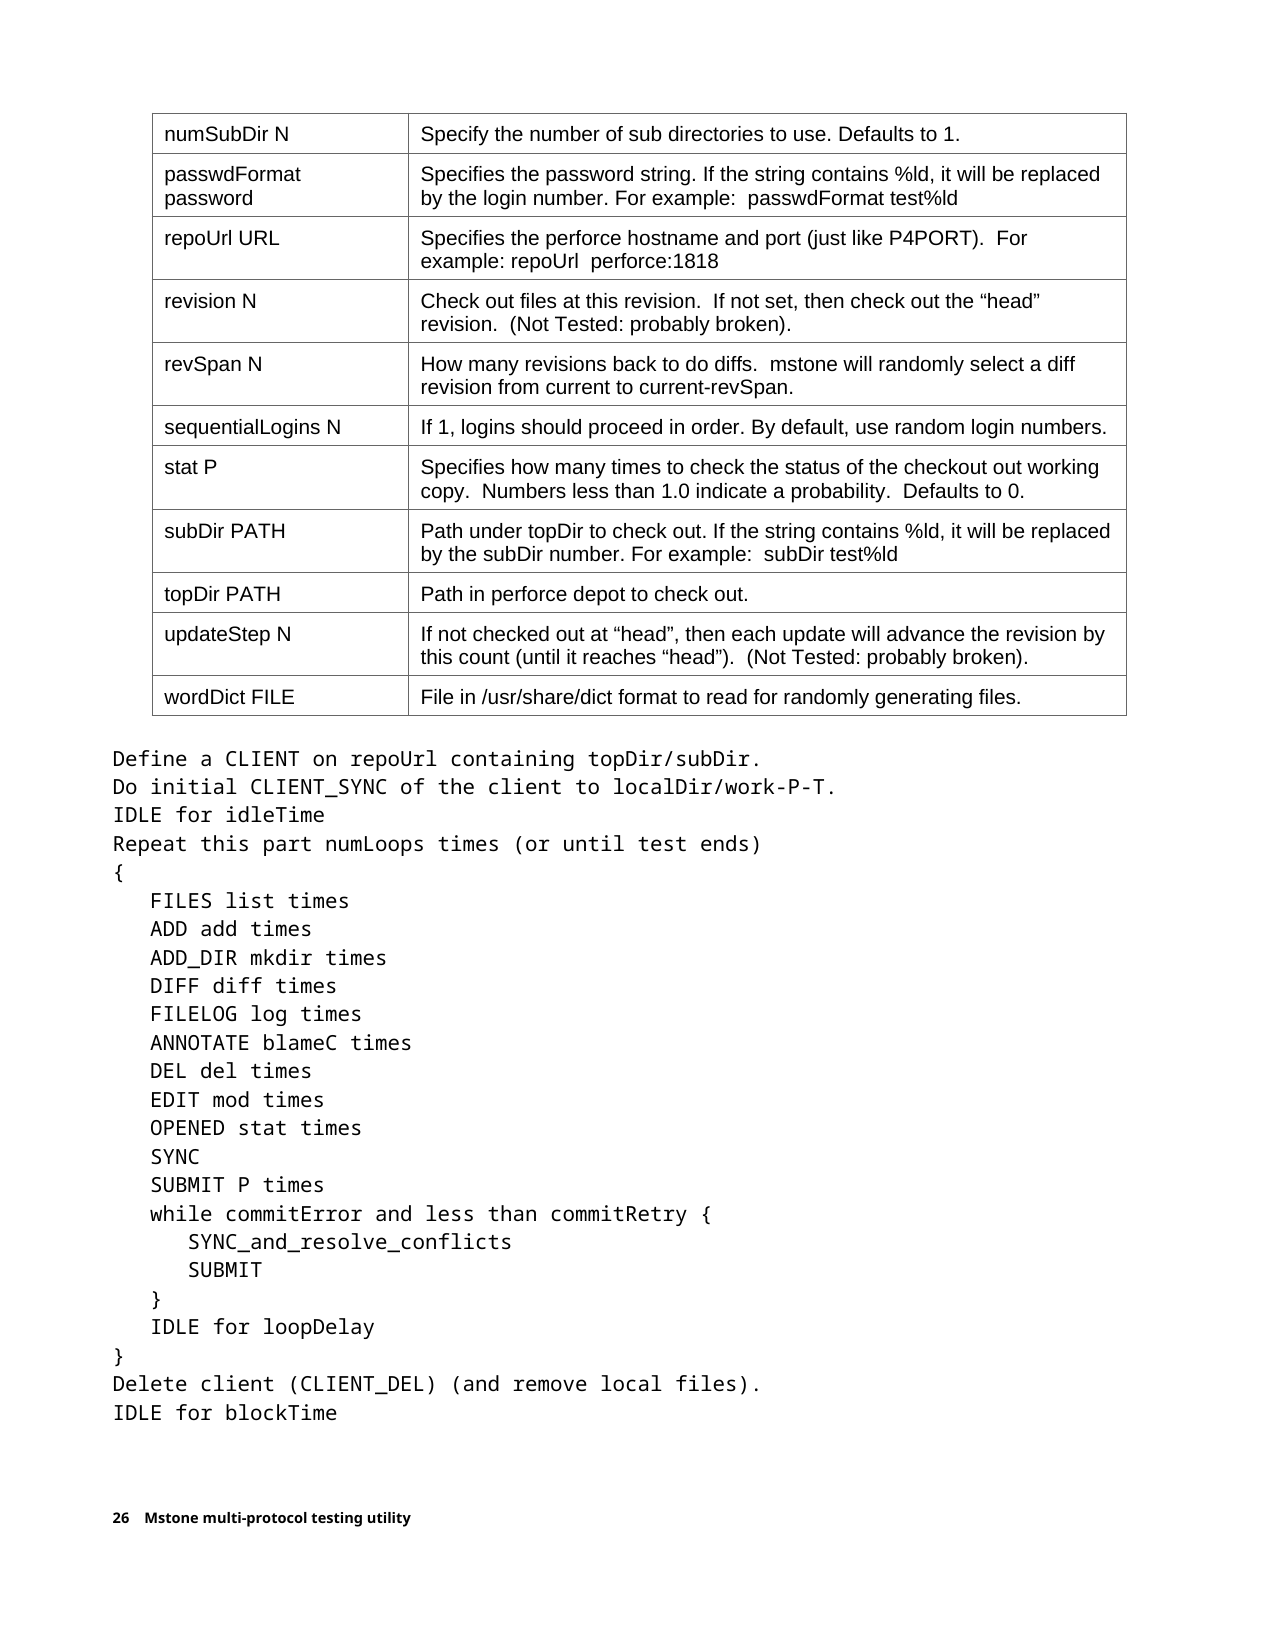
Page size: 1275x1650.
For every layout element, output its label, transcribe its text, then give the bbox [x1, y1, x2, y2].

table_cell topDir PATH [153, 573, 408, 612]
text EDIT mod times [112, 1085, 1162, 1113]
table_cell Check out files at this revision. If not set, then check out the “head” revision. (Not Tested: probably broken). [409, 280, 1126, 342]
text Delete client (CLIENT_DEL) (and remove local files). [112, 1369, 1162, 1398]
text FILELOG log times [112, 999, 1162, 1028]
table_cell passwdFormat password [153, 154, 408, 216]
text ADD_DIR mkdir times [112, 943, 1162, 971]
text SUBMIT [112, 1256, 1162, 1284]
table_cell Specify the number of sub directories to use. Defaults to 1. [409, 114, 1126, 152]
table_cell subDir PATH [153, 510, 408, 572]
table_cell revision N [153, 280, 408, 342]
text Define a CLIENT on repoUrl containing topDir/subDir. [112, 744, 1162, 772]
table_cell If 1, logins should proceed in order. By default, use random login numbers. [409, 406, 1126, 445]
text ADD add times [112, 914, 1162, 943]
text IDLE for blockTime [112, 1398, 1162, 1426]
text } [112, 1284, 1162, 1312]
table_cell Path in perforce depot to check out. [409, 573, 1126, 612]
text while commitError and less than commitRetry { [112, 1199, 1162, 1227]
table_cell Specifies the password string. If the string contains %ld, it will be replaced by the login number. For example: passwdFormat test%ld [409, 154, 1126, 216]
text SYNC [112, 1142, 1162, 1170]
table_cell Specifies the perforce hostname and port (just like P4PORT). For example: repoUrl perforce:1818 [409, 217, 1126, 279]
text IDLE for idleTime [112, 801, 1162, 829]
table_cell revSpan N [153, 343, 408, 405]
text Do initial CLIENT_SYNC of the client to localDir/work-P-T. [112, 772, 1162, 801]
table_cell wordDict FILE [153, 676, 408, 715]
text ANNOTATE blameC times [112, 1028, 1162, 1056]
table_cell Path under topDir to check out. If the string contains %ld, it will be replaced by the subDir number. For example: subDir test%ld [409, 510, 1126, 572]
table_cell numSubDir N [153, 114, 408, 152]
table_cell sequentialLogins N [153, 406, 408, 445]
text Repeat this part numLoops times (or until test ends) { [112, 829, 1162, 886]
table_cell stat P [153, 446, 408, 509]
table_cell Specifies how many times to check the status of the checkout out working copy. Numbers less than 1.0 indicate a probability. Defaults to 0. [409, 446, 1126, 509]
table_cell If not checked out at “head”, then each update will advance the revision by this count (until it reaches “head”). (Not Tested: probably broken). [409, 613, 1126, 675]
text DIFF diff times [112, 971, 1162, 999]
text FILES list times [112, 886, 1162, 914]
table_cell File in /usr/share/dict format to read for randomly generating files. [409, 676, 1126, 715]
text IDLE for loopDelay [112, 1312, 1162, 1341]
text SUBMIT P times [112, 1170, 1162, 1199]
table_cell repoUrl URL [153, 217, 408, 279]
text OPENED stat times [112, 1113, 1162, 1142]
text SYNC_and_resolve_conflicts [112, 1227, 1162, 1256]
text DEL del times [112, 1056, 1162, 1085]
text } [112, 1341, 1162, 1369]
table_cell updateStep N [153, 613, 408, 675]
table_cell How many revisions back to do diffs. mstone will randomly select a diff revision from current to current-revSpan. [409, 343, 1126, 405]
